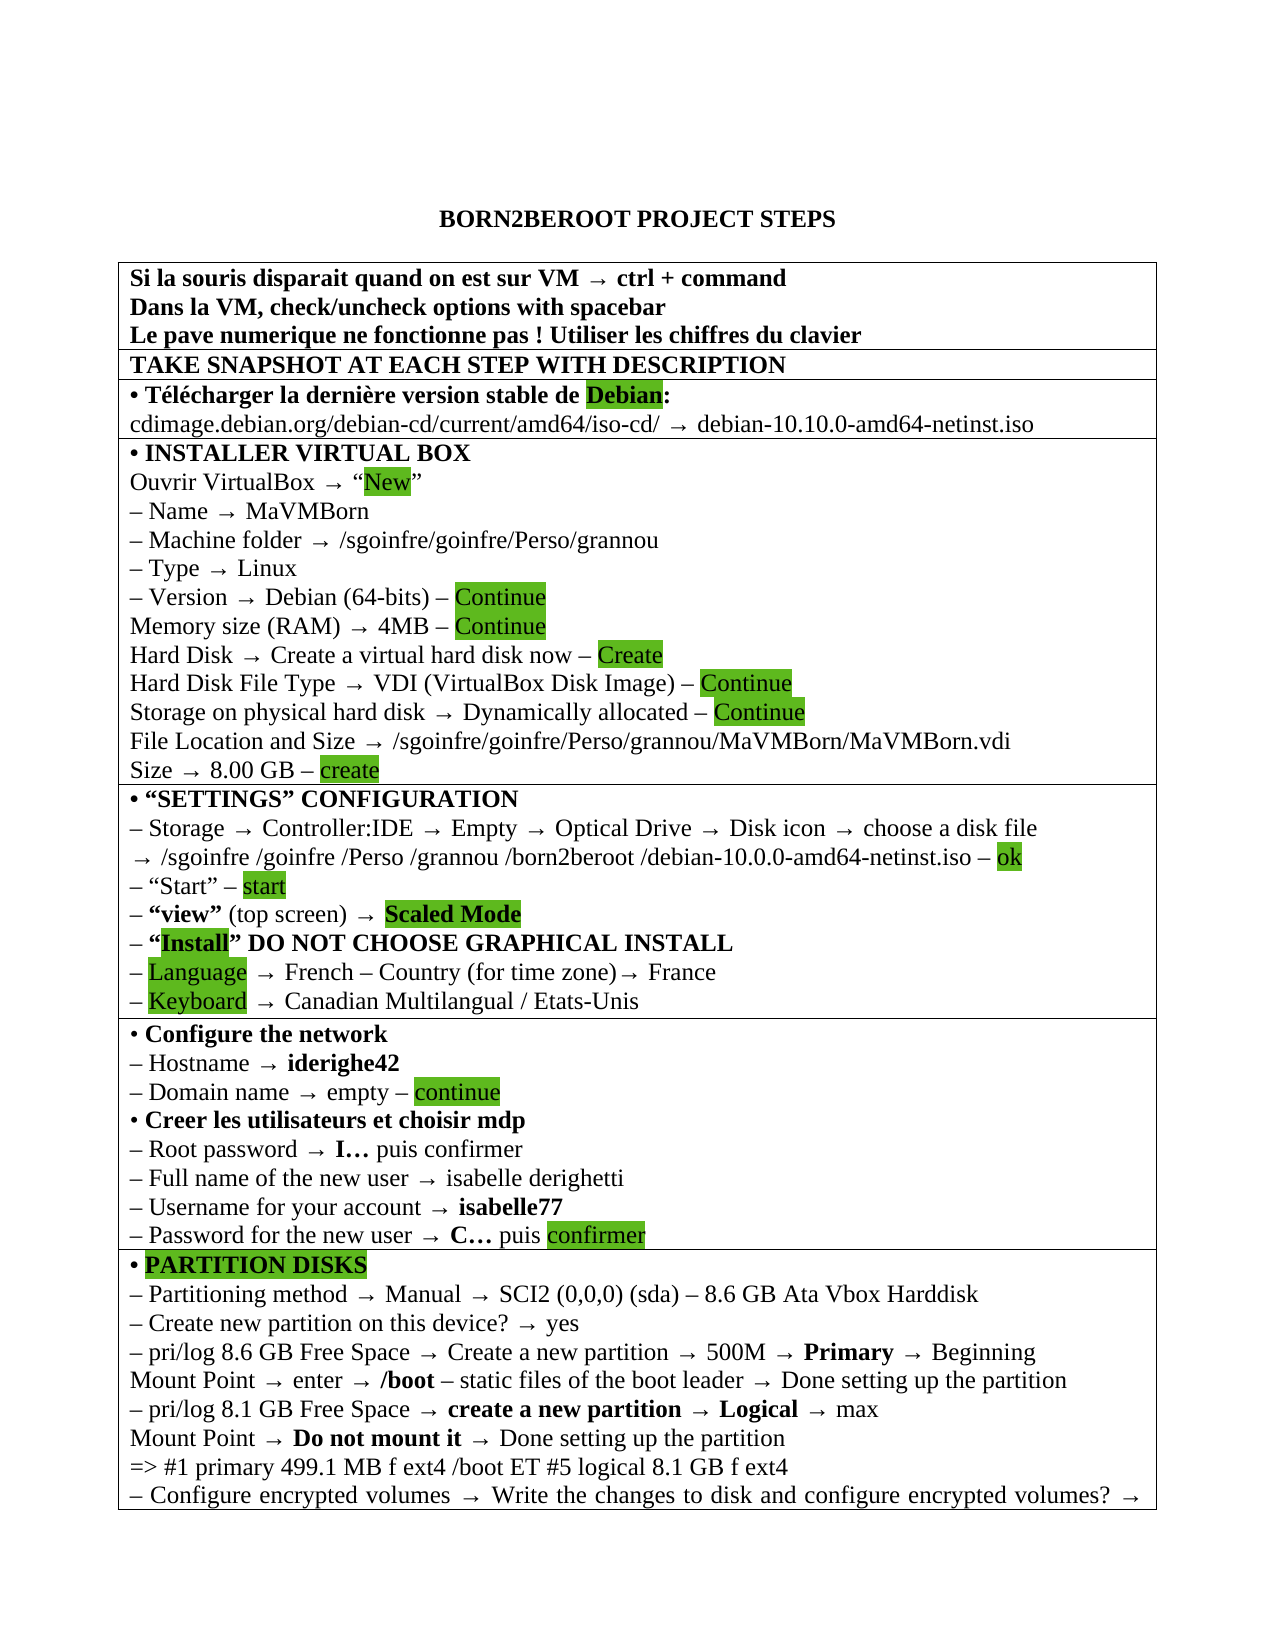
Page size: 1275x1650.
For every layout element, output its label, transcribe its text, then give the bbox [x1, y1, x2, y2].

table_cell • Configure the network – Hostname → iderighe42 – Domain name → empty – continue • Creer les utilisateurs et choisir mdp – Root password → I… puis confirmer – Full name of the new user → isabelle derighetti – Username for your account → isabelle77 – Password for the new user → C… puis confirmer [119, 1019, 1156, 1249]
table_header Si la souris disparait quand on est sur VM → ctrl + command Dans la VM, check/uncheck options with spacebar Le pave numerique ne fonctionne pas ! Utiliser les chiffres du clavier [119, 263, 1156, 349]
table_cell TAKE SNAPSHOT AT EACH STEP WITH DESCRIPTION [119, 350, 1156, 379]
table_cell • “SETTINGS” CONFIGURATION – Storage → Controller:IDE → Empty → Optical Drive → Disk icon → choose a disk file → /sgoinfre /goinfre /Perso /grannou /born2beroot /debian-10.0.0-amd64-netinst.iso – ok – “Start” – start – “view” (top screen) → Scaled Mode – “Install” DO NOT CHOOSE GRAPHICAL INSTALL – Language → French – Country (for time zone)→ France – Keyboard → Canadian Multilangual / Etats-Unis [119, 785, 1156, 1018]
table_cell • Télécharger la dernière version stable de Debian: cdimage.debian.org/debian-cd/current/amd64/iso-cd/ → debian-10.10.0-amd64-netinst.iso [119, 380, 1156, 437]
table_cell • PARTITION DISKS – Partitioning method → Manual → SCI2 (0,0,0) (sda) – 8.6 GB Ata Vbox Harddisk – Create new partition on this device? → yes – pri/log 8.6 GB Free Space → Create a new partition → 500M → Primary → Beginning Mount Point → enter → /boot – static files of the boot leader → Done setting up the partition – pri/log 8.1 GB Free Space → create a new partition → Logical → max Mount Point → Do not mount it → Done setting up the partition => #1 primary 499.1 MB f ext4 /boot ET #5 logical 8.1 GB f ext4 – Configure encrypted volumes → Write the changes to disk and configure encrypted volumes? → [119, 1250, 1156, 1509]
table_cell • INSTALLER VIRTUAL BOX Ouvrir VirtualBox → “New” – Name → MaVMBorn – Machine folder → /sgoinfre/goinfre/Perso/grannou – Type → Linux – Version → Debian (64-bits) – Continue Memory size (RAM) → 4MB – Continue Hard Disk → Create a virtual hard disk now – Create Hard Disk File Type → VDI (VirtualBox Disk Image) – Continue Storage on physical hard disk → Dynamically allocated – Continue File Location and Size → /sgoinfre/goinfre/Perso/grannou/MaVMBorn/MaVMBorn.vdi Size → 8.00 GB – create [119, 439, 1156, 783]
text BORN2BEROOT PROJECT STEPS [118, 204, 1157, 233]
